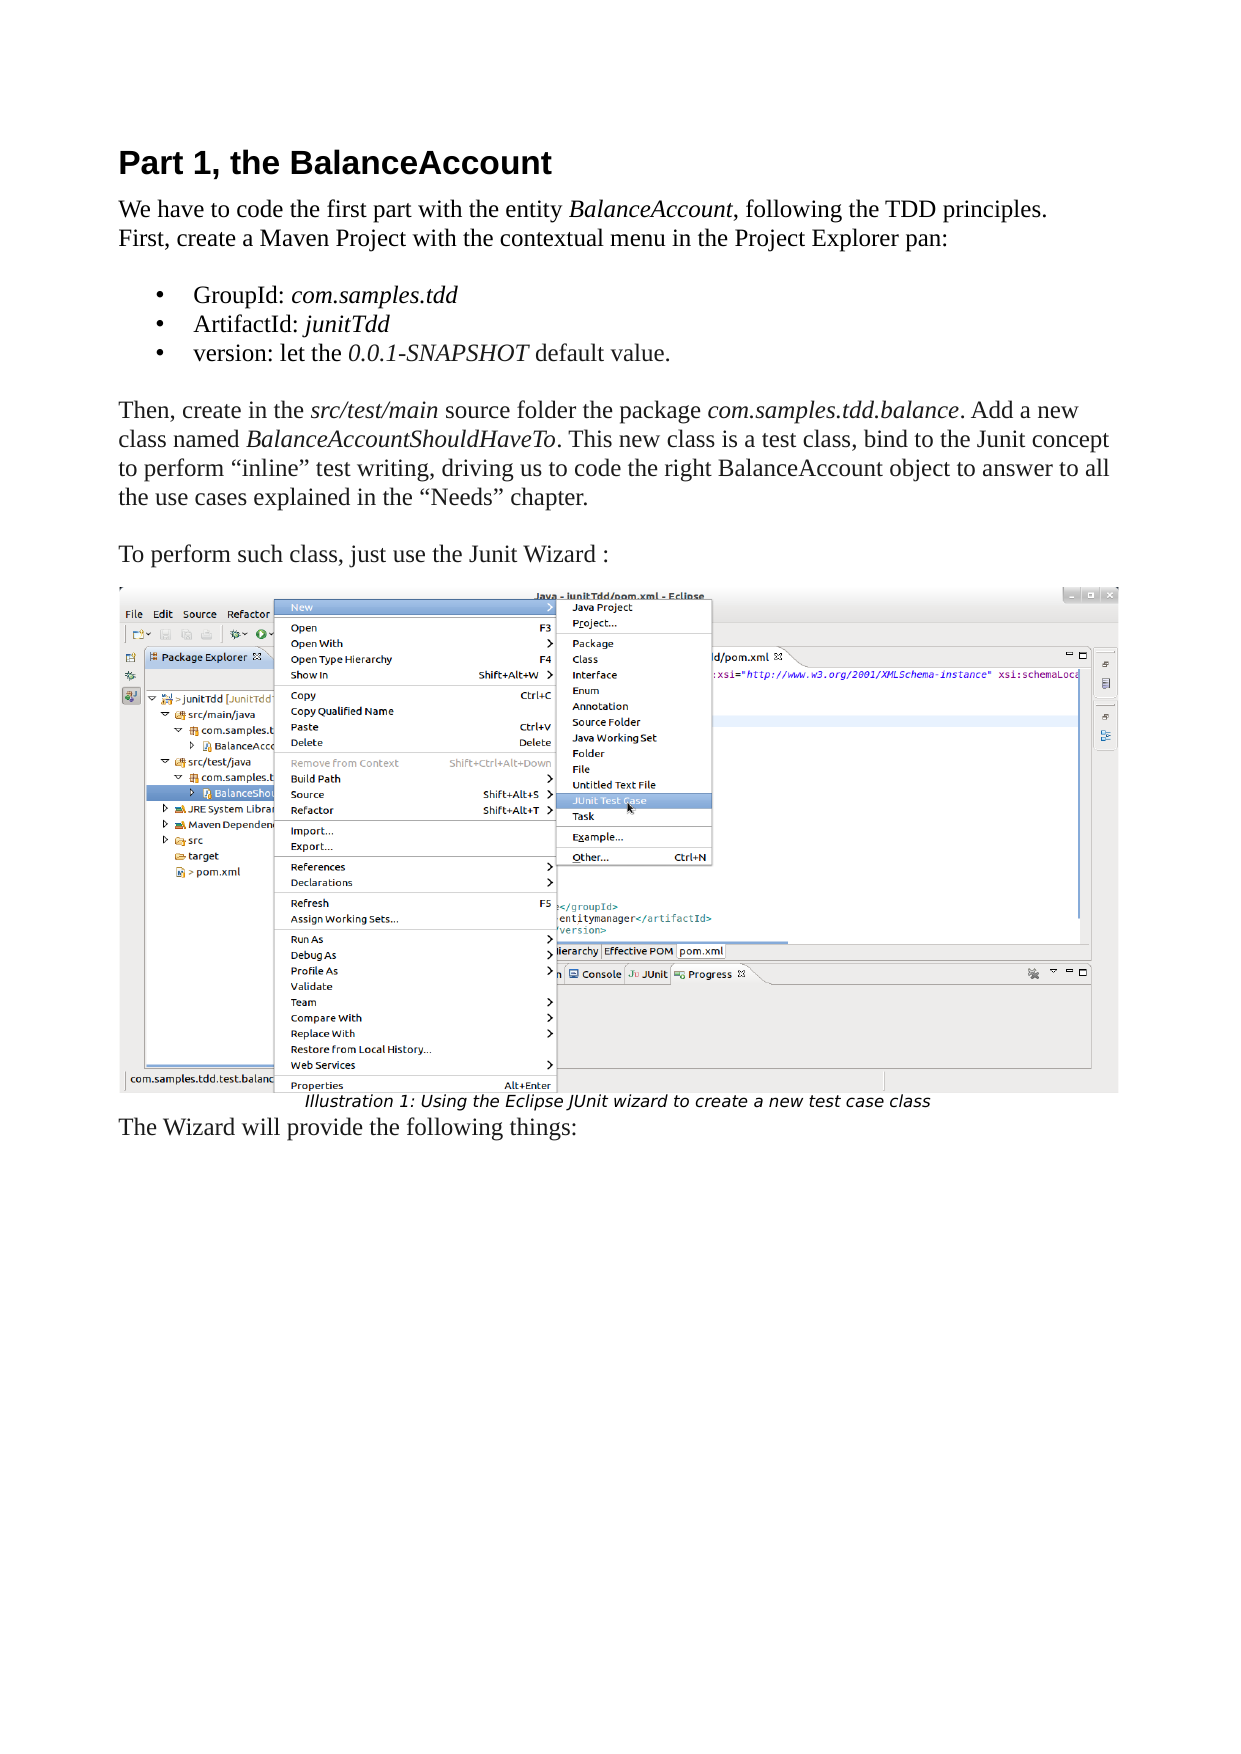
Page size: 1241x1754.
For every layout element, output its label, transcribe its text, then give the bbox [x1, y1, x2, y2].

text The Wizard will provide the following things: [118, 1038, 1122, 1140]
picture [119, 587, 1119, 1093]
text First, create a Maven Project with the contextual menu in the Project Explorer pan: [118, 223, 1122, 252]
text We have to code the first part with the entity BalanceAccount, following the TDD principles. [118, 194, 1122, 223]
list ArtifactId: junitTdd [156, 309, 1122, 338]
subtitle Part 1, the BalanceAccount [118, 143, 1122, 182]
text To perform such class, just use the Junit Wizard : [118, 539, 1122, 568]
list GroupId: com.samples.tdd [156, 281, 1122, 309]
list version: let the 0.0.1-SNAPSHOT default value. [156, 338, 1122, 367]
text Illustration 1: Using the Eclipse JUnit wizard to create a new test case class [119, 1093, 1118, 1112]
text Then, create in the src/test/main source folder the package com.samples.tdd.balance. Add a new class named BalanceAccountShouldHaveTo. This new class is a test class, bind to the Junit concept to perform “inline” test writing, driving us to code the right BalanceAccount object to answer to all the use cases explained in the “Needs” chapter. [118, 396, 1122, 511]
